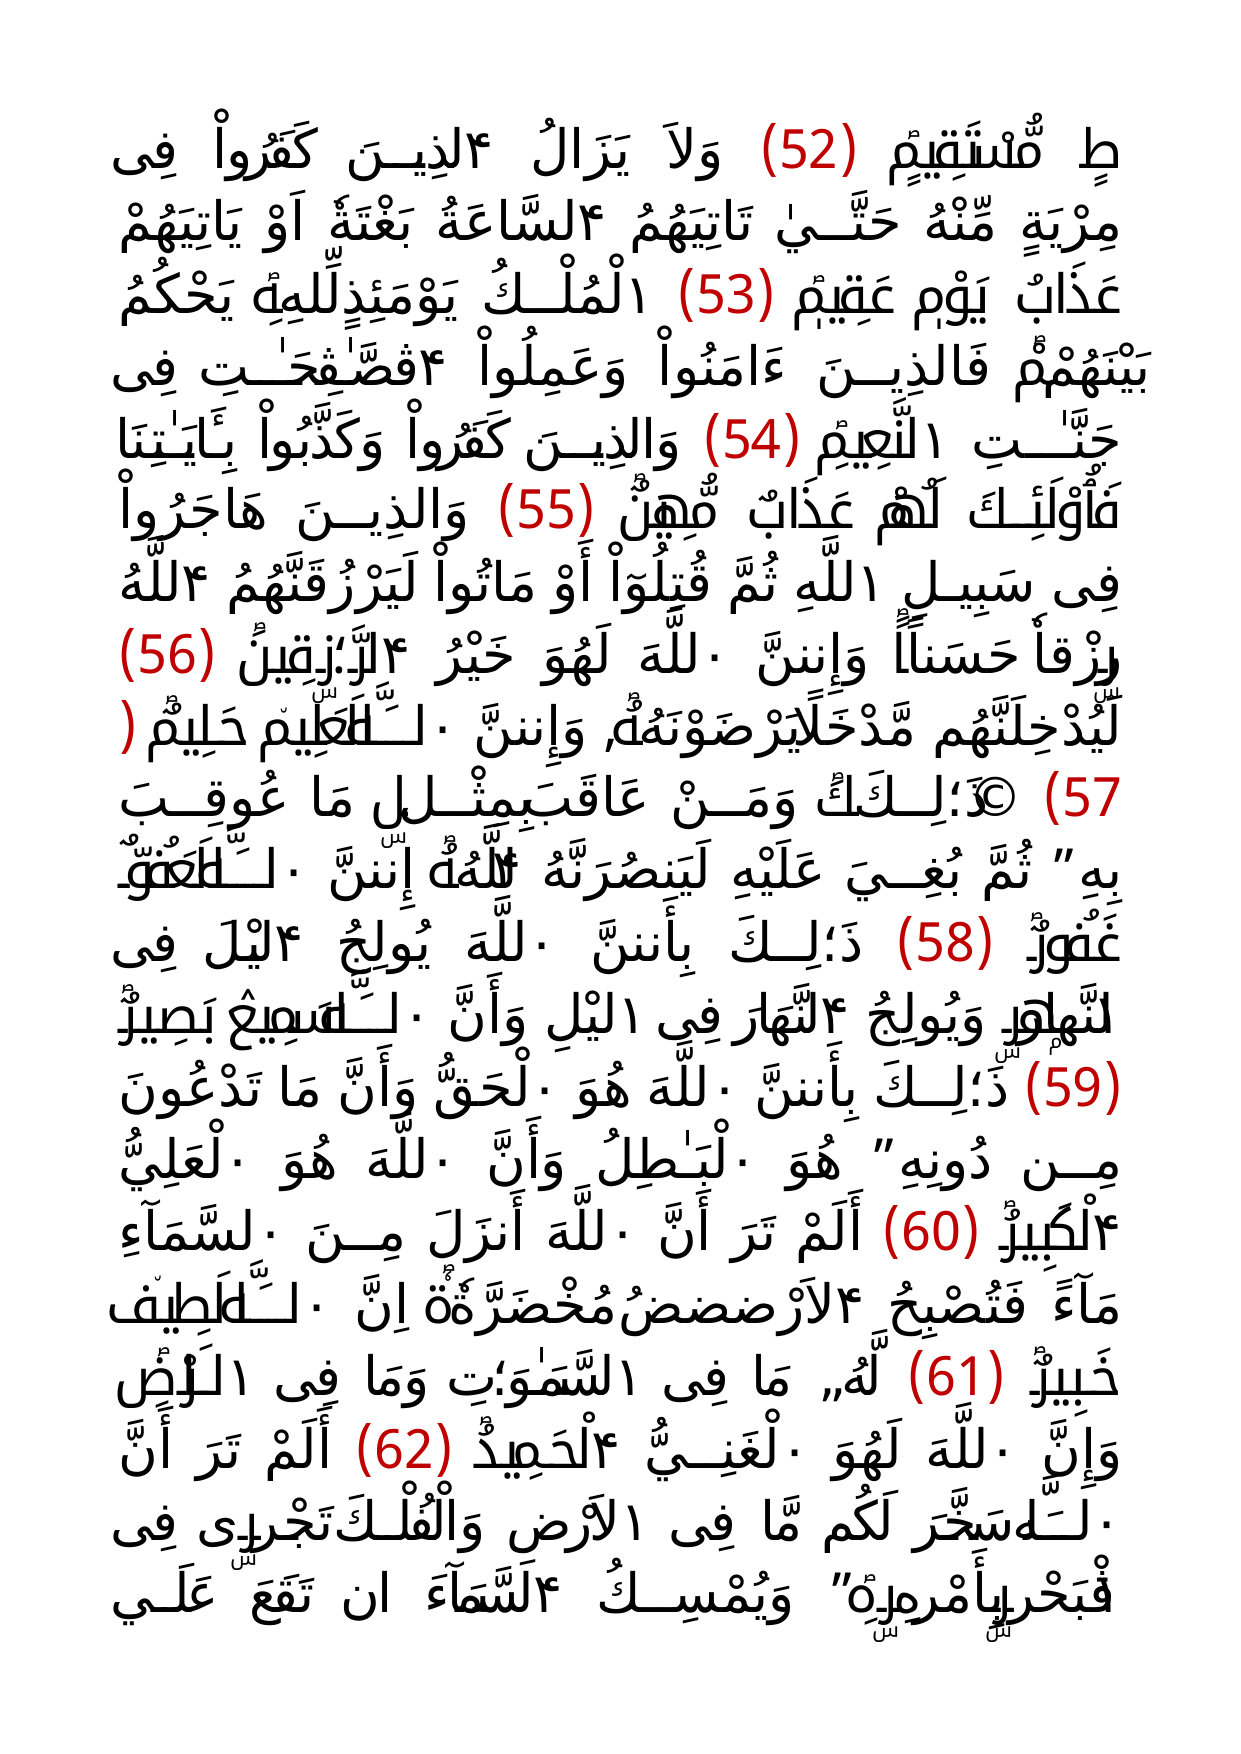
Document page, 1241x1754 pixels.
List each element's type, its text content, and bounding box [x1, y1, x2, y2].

text ¤ بِسْمِ ۱للَّهِ ۱لرَّحْمَـٰنِ ۱لرَّحِيمِ يَـٰٓأَيُّهَا ۰لنَّاسُ èتَّقُواْ رَبَّكُمُؐ; إِنَّ زَلْزَلَةَ ۰لسَّاعَةِ شَيْء٘ عَظِيمٌؐ (1) يَوْمَ تَرَوْنَهَا تَذْهَــلُ كُلُّ مُرْضِعَةٖ عَمَّآ أَرْضَعَتْ وَتَضَعُ كُلُّ ذَاتِ حَمْــل۫ حَمْلَهَا وَتَرَي ۰لنَّاسسسَ سُكَـٰرۭيٰ وَمَا هُم بِسُكَـٰرۭيٰ وَچَكِــنَّ عَذَابَ ۰للَّهِ شَدِيدٌؐ (2) وَمِــنَ ۰لنَّاسسسِ مَـنْ يُّجَـٰدِلُ فِى ۱للَّهِ بِغَيْرۣ عِلْمٍ وَيَتَّبِعُ كُلَّ شَيْطَـٰنٍ مَّرۣيدٍ (3) كُتِــبَ عَلَيْهِ أَنَّهُ„ مَن تَوَلۭاّهُ فَأَنَّهُ„ يُضِلُّهُ„ وَيَهْدِيهِ إِلَــيٰ عَذَابِ ۱لسَّعِيرۣؐ (4) يَـٰٓأَيُّهَا ۰لنَّاسُ إِن كُنتُمْ فِى رَيْــبٍ مِّنَ ۰لْبَعْثِ فَإِنَّا خَلَقْنَـٰكُم مِّن تُرَابٍ ثُمَّ مِــن نُّطْفَةٍ ثُمَّ مِــنْ عَلَقَةٍ ثُمَّ مِــن مُّضْغَةٍ مُّخَلَّقَةٍ وَغَيْرۣ مُخَلَّقَةٍ لِّنُبَيِّــنَ لَكُمْؐ وَنُقِرُّ فِى ۱لاَرْحَامِ مَا نَشَآءُ اِ۬لَيٰٓ أَجَــلٍ مُّسَمّيًؐ ثُمَّ نُخْرۣجُكُمْ طِفْلًا ثُمَّ لِتَبْلُغُوٓاْ أَشُدَّكُمْؐ وَمِنكُم مَّنْ يُّتَوَفّۭيٰ وَمِنكُم مَّنْ يُّرَدُّ إِلَيٰٓ أَرْذَلِ ۱لْعُمُرۣ لِكَيْلاَ يَعْلَمَ مِنۢ بَعْدِ عِلْمٍ شَيْـٔاًؐ وَتَرَي ۰لاَرْضضضَ هَامِدَةً فَإِذَآ أَنزَلْنَا عَلَيْهَا ۰لْمَآءَ "هْتَزَّتْ وَرَبَــتْ وَأَنۢبَتَتْ مِــن كُلِّ زَوْجٙ بَهِيجٍؐ (5) ذَ؛لِكَ بِأَنَّ ۰للَّهَ هُوَ ۰لْحَقُّ وَأَنَّهُ„ يُحْىِ ۱لْمَوْتۭيٰ وَأَنَّهُ„ عَلَــيٰ كُــلّۣ شَيْءٍ قَدِيرٌ (6) وَأَنَّ ۰لسَّاعَةَ ءَاتِيَةٌ لاَّ رَيْبَ فِيهَا وَأَنننَّ ۰للَّهَ يَبْعَــثُ مَـن فِى ۱لْقُبُورۣؐ (7) وَمِــنَ ۰لنَّاسِ مَنْ يُّجَـٰدِلُ فِى ۱للَّهِ بِغَيْرۣ عِلْمٍ وَلاَ هُديً وَلاَ كِتَـٰــبٍ مُّنِيرٍ (8) ثَانِيَ عِطْفِهِ” لِيُضِلَّ عَــن سَبِيـلِ ۱للَّهِؐ لَهُ„ فِى ۱لدُّنْيۭا خِزْيٌؐ وَنُذِيقُهُ„ يَوْمَ ۰لْقِيَـٰمَةِ عَذَابَ ۰لْحَرۣيقِؐ (9) ذَ؛لِــكَ بِمَا قَدَّمَــتْ يَدَ؛كَ وَأَنننَّ ۰للَّهَ لَيْسَ بِظَچَّـمٍ لِّلْعَبِيدِؐ (10) ® وَمِــنَ ۰لنَّاسِ مَنْ يَّعْبُدُ ۴للَّهَ عَلَــيٰ حَرْفٍ فَإِنَ اَصَابَهُ„ خَيْر٘ 'طْمَأَنَّ بِهِ” وَإِنَ اَصَابَتْهُ فِتْنَة٘ 'نقَلَبَ عَلَيٰ وَجْهِهِ” خَسِرَ ۰لدُّنْيۭا وَالاَخِرَةَؐ ذَ؛لِكَ هُوَ ۰لْخُسْرَانُ ۴لْمُبِينُؐ (11) يَدْعُواْ مِن دُونِ ۱للَّهِ مَا لاَ يَضُرُّهُ„ وَمَا لاَ يَنفَعُهُؐ, ذَ؛لِــكَ هُوَ ۰لضَّچَلُ ۴لْبَعِيدُ (12) يَدْعُواْؐ لَمَــن ضَرُّهُ; أَقْرَبُ مِن نَّفْعِهِ” لَبِيــسَ ۰لْمَوْلۭيٰ وَلَبِيــسَ ۰لْعَشِيرُؐ (13) إِنَّ ۰للَّهَ يُدْخِلُ ۴لذِيــنَ ءَامَنُواْ وَعَمِلُواْ ۴ڤصَّـٰڤِحَـٰتِ جَنَّـٰــتٍ تَجْرۣى مِــن تَحْتِهَا ۰لاَنْهَـٰرُؐ إِنَّ ۰للَّهَ يَفْعَــلُ مَا يُرۣيدُؐ (14) مَــن كَانَ يَظُنُّ أَن لَّنْ يَّنصُرَهُ ۴للَّهُ فِى ۱لدُّنْيۭا وَالاَخِرَةِ فَلْيَمْدُدْ بِسَبَــبٖ اِلَــي ۰لسَّمَآءِ ثُمَّ لِيَقْطَعْ فَلْيَنظُرْ هَلْ يُذْهِبَنَّ كَيْدُهُ„ مَا يَغِيظُؐ (15) وَكَذَ؛لِــكَ أَنزَلْنَـٰهُ ءَايَـٰــتٙ بَيِّنَـٰــتٍؐ وَأَنَّ ۰للَّهَ يَهْدِى مَنْ يُّرۣيدُؐ (16) إِنَّ ۰لذِيــنَ ءَامَنُواْ وَالذِيــنَ هَادُواْ وَالصَّـٰبِينَ وَالنَّصَـٰرۭيٰ وَالْمَجُوسَ وَالذِيــنَ أَشْرَكُوٓاْ إِنَّ ۰للَّهَ يَفْصِلُ بَيْنَهُمْ يَوْمَ ۰لْقِيَـٰمَةِؐ إِنَّ ۰للَّهَ عَلَيٰ كُــلّۣ شَيْءٍ شَهِيد٘ؐ (17) اَلَمْ تَرَ أَنَّ ۰للَّهَ يَسْجُدُ لَهُ„ مَـن فِى ۱لسَّمَـٰوَ؛تِ وَمَـن فِى ۱لاَرْضِ وَالشَّمْسُ وَالْقَمَرُ وَاڤنُّجُومُ وَالْجِبَالُ وَاڤشَّجَرُ وَالدَّوَآبُّ وَكَثِيرٌ مِّــنَ ۰لنَّاسِؐ وَكَثِير٘ حَقَّ عَلَيْهِ ۱لْعَذَابُؐ وَمَنْ يُّهِـنِ ۱للَّهُ فَمَا لَهُ„ مِــن مُّكْرۣمٖؐ اِنَّ ۰للَّهَ يَفْعَلُ مَا يَشَآءُؐ ¦ (18) © هَـٰذَ؛نننۣ خَصْمَـٰنِ 'خْتَصَمُواْ فِى رَبِّهِمْؐ فَالذِيــنَ كَفَرُواْ قُطِّعَــتْ لَهُمْ ثِيَابٌ مِّــن نّۭـارٍ يُصَبُّ مِن فَوْقِ رُءُوسِهِمُ ۴لْحَمِيمُ يُصْهَرُ بِهِ” مَا فِى بُطُونِهِمْ وَالْجُلُودُؐ وَلَهُم مَّقَـٰمِعُ مِنْ حَدِيدٍؐ (19) كُلَّمَآ أَرَادُوٓاْ أَنْ يَّخْرُجُواْ مِنْهَا مِنْ غَمّٖ ۷عِيدُواْ فِيهَاؐ وَذُوقُواْ عَذَابَ ۰لْحَرۣيقِؐ (20) إِنَّ ۰للَّهَ يُدْخِلُ ۴لذِيــنَ ءَامَنُواْ وَعَمِلُواْ ۴ڤصَّـٰڤِحَـٰــتِ جَنَّـٰتٍ تَجْرۣى مِــن تَحْتِهَا ۰لاَنْهَـٰرُ يُحَلَّوْنَ فِيهَا مِــنَ اَسَاوۣرَ مِن ذَهَبٍ وَلُؤْلُؤاًؐ وَلِبَاسُهُمْ فِيهَا حَرۣيرٌؐ (21) وَهُدُوٓاْ إِلَي ۰لطَّيِّبِ مِــنَ ۰لْقَوْلِؐ وَهُدُوٓاْ إِلَيٰ صِرَ؛طِ ۱لْحَمِيدِؐ (22) إِنَّ ۰لذِيــنَ كَفَرُواْ وَيَصُدُّونَ عَــن سَبِيـلِ ۱للَّهِ وَاڤْمَسْجِدِ ۱لْحَرَامِ ۱ﻟ﮲ جَعَلْنَـٰهُ لِلنَّاسِ سَوَآء٘ ۱لْعَـٰكِفُ فِيهِ وَالْبَادِؐ” وَمَنْ يُّرۣدْ فِيهِ بِإِلْحَادٙ بِظُلْمٍ نُّذِقْهُ مِــنْ عَذَابٖ اَلِيمٍؐ (23) وَإِذْ بَوَّأْنَا لِإِبْرَ؛هِيمَ مَكَانَ ۰لْبَيْــتِ أَن لاَّ تُشْرۣكككْ بِى شَيْـٔاًؐ وَطَهِّرْ بَيْتِــيَ لِلطَّآئِفِينَ وَالْقَآئِمِينَ وَالرُّكَّعِ ۱لسُّجُودِؐ (24) وَأَذِّن فِى ۱لنَّاسِ بِالْحَجِّ يَاتُوكككَ رۣجَالًا وَعَلَــيٰ كُــلّۣ ضَامِرٍ يَاتِيــنَ مِـن كُلِّ فَجّٖ عَمِيقٍ (25) لِّيَشْهَدُواْ مَنَـٰفِعَ لَهُمْ وَيَذْكُرُواْ èسْمَ ۰للَّهِ فِىٓ أَيَّامٍ مَّعْلُومَـٰتٖ عَلَــيٰ مَا رَزَقَهُم مِّنۢ بَهِيمَةِ ۱لاَنْعَـٰمِؐ فَكُلُواْ مِنْهَا وَأَطْعِمُواْ ۴لْبَآئِسَ ۰لْفَقِيرَؐ (26) ثُمَّ لِيَقْضُواْ تَفَثَهُمْ وَلْيُوفُواْ نُذُورَهُمْ وَلْيَطَّوَّفُواْ بِالْبَيْــتِ ۱لْعَتِيقِؐ (27) ® ذَ؛لِكَؐ وَمَـنْ يُّعَظِّمْ حُرُمَـٰــتِ ۱للَّهِ فَهُوَ خَيْرٌ لَّهُ„ عِندَ رَبِّهِؐ” وَٱُحِلَّتْ لَكُمُ ۴لاَنْعَـٰمُ إِلاَّ مَا يُتْلۭــيٰ عَلَيْكُمْؐ فَاجْتَنِبُواْ ۴لرّۣجْسَ مِنَ ۰لاَوْثَـٰنِ وَاجْتَنِبُواْ قَوْلَ ۰لزُّورۣ (28) حُنَفَآءَ لِلهِ غَيْرَ مُشْرۣكِينَ بِهِؐ” وَمَنْ يُّشْرۣكككْ بِاللَّهِ فَكَأَنَّمَا خَرَّ مِــنَ ۰لسَّمَآءِ فَتَخَطَّفُهُ ۴لطَّيْرُ أَوْ تَهْوۣى بِهِ ۱لرّۣيحُ فِى مَكَانٍ سَحِيقٍؐ (29) ذَ؛لِــكَؐ وَمَنْ يُّعَظِّمْ شَعَـٰٓئِرَ ۰للَّهِ فَإِنَّهَا مِــن تَقْوَي ۰لْقُلُوبِؐ (30) لَكُمْ فِيهَا مَنَـٰفِعُ إِلَيٰٓ أَجَــلٍ مُّسَمّيً ثُمَّ مَحِلُّهَآ إِلَي ۰لْبَيْتِ ۱لْعَتِيقِؐ (31) وَلِكُــلّۣ ٱُمَّةٍ جَعَلْنَا مَنسَكاً لِّيَذْكُرُواْ èسْمَ ۰للَّهِ عَلَيٰ مَا رَزَقَهُم مِّـنۢ بَهِيمَةِ ۱لاَنْعَـٰمِؐ فَإِچَهُكُمُ; إِچَهٌ وَ؛حِدٌؐ فَلَهُ; أَسْلِمُواْؐ وَبَشِّرۣ ۱ڤْمُخْبِتِينَ (32) ۰لذِينَ إِذَا ذُكِرَ ۰للَّهُ وَجِلَتْ قُلُوبُهُمْ وَالصَّـٰبِـرۣيــنَ عَلَــيٰ مَآ أَصَابَهُمْ وَالْمُقِيمِى ۱لصَّلَوٰةِ وَمِمَّا رَزَقْنَـٰهُمْ يُنفِقُونَؐ (33) وَالْبُدْنَ جَعَلْنَـٰهَا لَكُم مِّن شَعَـٰٓئِرۣ ۱للَّهِ لَكُمْ فِيهَا خَيْرٌؐ فَاذْكُرُواْ èسْمَ ۰للَّهِ عَلَيْهَا صَوَآفَّؐ فَإِذَا وَجَبَــتْ جُنُوبُهَا فَكُلُواْ مِنْهَا وَأَطْعِمُواْ ۴لْقَانِعَ وَالْمُعْتَرَّؐ كَذَ؛لِــكَ سَخَّرْنَـٰهَا لَكُمْ لَعَلَّكُمْ تَشْكُرُونَؐ (34) لَنْ يَّنَالَ ۰للَّهَ لُحُومُهَا وَلاَ دِمَآؤُهَا وَچَكِـنْ يَّنَالُهُ ۴لتَّقْوۭيٰ مِنكُمْؐ كَذَ؛لِــكَ سَخَّرَهَا لَكُمْ لِتُكَبِّرُواْ ۴للَّهَ عَلَيٰ مَا هَدۭيٰكُمْؐ وَبَشِّرۣ ۱ڤْمُحْسِنِينَؐ (35) ¥ إِنَّ ۰للَّهَ يُدَ؛فِعُ عَـنِ ۱لذِينَ ءَامَنُوٓاْؐ إِنَّ ۰للَّهَ لاَ يُحِــبُّ كُلَّ خَوَّانٍ كَفُورٖؐ (36) ۷ذِنَ لِلذِينَ يُقَـٰتَلُونَ بِأَنَّهُمْ ظُلِمُواْؐ وَإِنننَّ ۰للَّهَ عَلَــيٰ نَصْرۣهِمْ لَقَدِير٘ؐ (37) ۱لذِيــنَ ٱُخْرۣجُواْ مِن دِيۭـٰرۣهِم بِغَيْرۣ حَقّٖ اِلٓاَّ أَنْ يَّقُولُواْ رَبُّنَا ۰للَّهُؐ وَلَوْلاَ دِفَـٰعُ ۴للَّهِ ۱لنَّاسسسَ بَعْضَهُم بِبَعْــضٍ لَّهُدِمَــتْ صَوَ؛مِعُ وَبِيَعٌ وَصَلَوَ؛تٌ وَمَسَـٰجِدُ يُذْكَرُ فِيهَا "سْمُ ۴للَّهِ كَثِيراًؐ وَلَيَنصُرَنَّ ۰للَّهُ مَـنْ يَّنصُرُهُؐ; إِنَّ ۰للَّهَ لَقَوۣيّﹲ عَزۣيز٘ؐ (38) ۱لذِينَ إِن مَّكَّنَّـٰهُمْ فِى ۱لاَرْضضضِ أَقَامُواْ ۴لصَّلَوٰةَ وَءَاتَوُاْ ۴لزَّكَوٰةَ وَأَمَرُواْ بِالْمَعْرُوفِ وَنَهَوْاْ عَـنِ ۱لْمُنكَرۣؐ وَلِلهِ عَـٰقِبَةُ ۴لاُمُورۣؐ (39) وَإِنْ يُّكَذِّبُوكككَ فَقَدْ كَذَّبَــتْ قَبْلَهُمْ قَوْمُ نُوحٍ وَعَادٌ وَثَمُودُ (40) وَقَوْمُ إِبْرَ؛هِيمَ وَقَوْمُ لُوطٍ (41) وَأَصْحَـٰبُ مَدْيَنَؐ وَكُذِّبَ مُوسۭيٰؐ فَأَمْلَيْتُ لِلْكۭـٰفِـرۣينَ ثُمَّ أَخَذتُّهُمْؐ فَكَيْفَ كَانَ نَكِيرۣؐ” (42) فَكَأَيِّــن مِّـن قَرْيَةٖ اَهْلَكْنَـٰهَا وَهِيَ ظَالِمَةٌ فَهِــيَ خَاوۣيَة٘ عَلَيٰ عُرُوشِهَا وَبِيرٍ مُّعَطَّلَةٍ وَقَصْرٍ مَّشِيدٖؐ (43) اَفَلَمْ يَسِيرُواْ فِى ۱لاَرْضضضِ فَتَكُونَ لَهُمْ قُلُوبٌ يَعْقِلُونَ بِهَآ أَوَ —اذَانٌ يَسْمَعُونَ بِهَاؐ فَإِنَّهَا لاَ تَعْمَي ۰لاَبْصَـٰرُ وَچَكِــن تَعْمَــي ۰لْقُلُوبُ ۴لتِى فِى ۱لصُّدُورۣؐ (44) وَيَسْتَعْجِلُونَــكَ بِالْعَذَابِؐ وَلَــنْ يُّخْلِفَ ۰للَّهُ وَعْدَهُؐ, وَإِنَّ يَوْماٗ عِندَ رَبِّــكَ كَأَلْفِ سَنَةٍ مِّمَّا تَعُدُّونَؐ (45) وَكَأَيِّن مِّـن قَرْيَةٖ اَمْلَيْــتُ لَهَا وَهِــيَ ظَالِمَةٌ ثُمَّ أَخَذتُّهَاؐ وَإِلَــيَّ ۰لْمَصِيرُؐ (46) ® قُلْ يَـٰٓأَيُّهَا ۰لنَّاسُ إِنَّمَآ أَنَا لَكُمْ نَذِيرٌ مُّبِينٌؐ (47) فَالذِينَ ءَامَنُواْ وَعَمِلُواْ ۴ڤصَّـٰڤِحَـٰــتِ لَهُم مَّغْفِرَةٌ وَرۣزْقٌ كَرۣيمٌؐ (48) وَالذِيــنَ سَعَوْاْ فِىٓ ءَايَـٰتِنَا مُعَـٰجِزۣينَ ٱُوْلَئِــكَ أَصْحَـٰبُ ۴لْجَحِيمِؐ (49) وَمَآ أَرْسَلْنَا مِــن قَبْلِــكَ مِن رَّسُولٍ وَلاَ نَبِىٓءٖ اِلٓاَّ إِذَا تَمَنّۭيٰٓ أَلْقَــي ۰لشَّيْطَـٰنُ فِىٓ ٱُمْنِيَّتِهِ” فَيَنسَخُ ۴للَّهُ مَا يُلْقِى ۱لشَّيْطَـٰنُ ثُمَّ يُحْكِمُ ۴للَّهُ ءَايَـٰتِهِ” وَاللَّهُ عَلِيم٘ حَكِيمٌ (50) ڤِّيَجْعَلَ مَا يُلْقِى ۱لشَّيْطَـٰنُ فِتْنَةً لِّلذِينَ فِى قُلُوبِهِم مَّرَضٌ وَالْقَاسِيَةِ قُلُوبُهُمْؐ وَإِنَّ ۰لظَّـٰلِمِينَ لَفِى شِقَاقٙ بَعِيدٍؐ (51) وَلِيَعْلَمَ ۰لذِينَ ٱُوتُواْ ۴لْعِلْمَ أَنَّهُ ۴لْحَـقُّ مِن رَّبِّــكَ فَيُومِنُواْ بِهِ” فَتُخْبِــتَ لَهُ„ قُلُوبُهُمْؐ وَإِنَّ ۰للَّهَ لَهَادِ ۱لذِيــنَ ءَامَنُوٓاْ إِلَــيٰ صِرَ؛طٍ مُّسْتَقِيمٍؐ (52) وَلاَ يَزَالُ ۴لذِيــنَ كَفَرُواْ فِى مِرْيَةٍ مِّنْهُ حَتَّــيٰ تَاتِيَهُمُ ۴لسَّاعَةُ بَغْتَةٗ اَوْ يَاتِيَهُمْ عَذَابُ يَوْمٖ عَقِيمٖؐ (53) ۱لْمُلْــكُ يَوْمَئِذٍ لِّلهِؐ يَحْكُمُ بَيْنَهُمْؐ فَالذِيــنَ ءَامَنُواْ وَعَمِلُواْ ۴ڤصَّـٰڤِحَـٰــتِ فِى جَنَّـٰــتِ ۱لنَّعِيمِؐ (54) وَالذِيــنَ كَفَرُواْ وَكَذَّبُواْ بِـَٔايَـٰتِنَا فَٱُوْلَئِــكَ لَهُمْ عَذَابٌ مُّهِينٌؐ (55) وَالذِيــنَ هَاجَرُواْ فِى سَبِيـلِ ۱للَّهِ ثُمَّ قُتِلُوٓاْ أَوْ مَاتُواْ لَيَرْزُقَنَّهُمُ ۴للَّهُ رۣزْقاٗ حَسَناًؐ وَإِنننَّ ۰للَّهَ لَهُوَ خَيْرُ ۴لرَّ؛زۣقِينَؐ (56) لَيُدْخِلَنَّهُم مَّدْخَلًا يَرْضَوْنَهُؐ, وَإِنننَّ ۰للَّهَ لَعَلِيم٘ حَلِيمٌؐ (57) © ذَ؛لِــكَؐ وَمَــنْ عَاقَبَ بِمِثْــلۣ مَا عُوقِــبَ بِهِ” ثُمَّ بُغِــيَ عَلَيْهِ لَيَنصُرَنَّهُ ۴للَّهُؐ إِنننَّ ۰للَّهَ لَعَفُوّﹲ غَفُورٌؐ (58) ذَ؛لِــكَ بِأَنننَّ ۰للَّهَ يُولِجُ ۴ليْلَ فِى ۱لنَّهۭارۣ وَيُولِجُ ۴لنَّهَارَ فِى ۱ليْلِ وَأَنَّ ۰للَّهَ سَمِيعٛ بَصِيرٌؐ (59) ذَ؛لِــكَ بِأَنننَّ ۰للَّهَ هُوَ ۰لْحَقُّ وَأَنَّ مَا تَدْعُونَ مِــن دُونِهِ” هُوَ ۰لْبَـٰطِلُ وَأَنَّ ۰للَّهَ هُوَ ۰لْعَلِيُّ ۴لْكَبِيرُؐ (60) أَلَمْ تَرَ أَنَّ ۰للَّهَ أَنزَلَ مِــنَ ۰لسَّمَآءِ مَآءً فَتُصْبِحُ ۴لاَرْضضضُ مُخْضَرَّةٗؐ اِنَّ ۰للَّهَ لَطِيف٘ خَبِيرٌؐ (61) لَّهُ„ مَا فِى ۱لسَّمَـٰوَ؛تِ وَمَا فِى ۱لاَرْضِؐ وَإِنَّ ۰للَّهَ لَهُوَ ۰لْغَنِــيُّ ۴لْحَمِيدُؐ (62) أَلَمْ تَرَ أَنَّ ۰للَّهَ سَخَّرَ لَكُم مَّا فِى ۱لاَرْضِ وَالْفُلْــكَ تَجْرۣى فِى ۱ڤْبَحْرۣ بِأَمْرۣهِؐ” وَيُمْسِــكُ ۴لسَّمَآءَ ان تَقَعَ عَلَــي ۰لاَرْضِ إِلاَّ بِإِذْنِهِؐ“ إِنَّ ۰للَّهَ بِالنَّاسِ لَرَءُوفٌ رَّحِيمٌؐ (63) وَهُوَ ۰ﻟـذِىٓ أَحْيۭاكُمْ ثُمَّ يُمِيتُكُمْؐ ثُمَّ يُحْيِيكُمُؐ; إِنَّ ۰لِانسَـٰــنَ لَكَفُورٌؐ (64) لِّكُلِّ ٱُمَّةٍ جَعَلْنَا مَنسَكاٗ هُمْ نَاسِكُوهُؐ فَلاَ يُنَـٰزۣعُنَّكَ فِى ۱لاَمْرۣؐ وَادْعُ إِلَيٰ رَبِّكَؐ إِنَّــكَ لَعَلَــيٰ هُديً مُّسْتَقِيمٍؐ (65) وَإِن جَـٰدَلُوكككَ فَقُـلِ ۱للَّهُ أَعْلَمُ بِمَا تَعْمَلُونَؐ (66) ۰للَّهُ يَحْكُمُ بَيْنَكُمْ يَوْمَ ۰لْقِيَـٰمَةِ فِيمَا كُنتُمْ فِيهِ تَخْتَلِفُونَؐ (67) أَلَمْ تَعْلَمَ اَنَّ ۰للَّهَ يَعْلَمُ مَا فِى ۱لسَّمَآءِ وَالاَرْضِؐ إِنَّ ذَ؛لِكَ فِى كِتَـٰبٖؐ اِنَّ ذَ؛لِكَ عَلَــي ۰للَّهِ يَسِيرٌؐ (68) وَيَعْبُدُونَ مِن دُونِ ۱للَّهِ مَا لَمْ يُنَزّۣلْ بِهِ” سُلْطَـٰناً وَمَا لَيْــسَ لَهُم بِهِ” عِلْمٌؐ وَمَا لِلظَّـٰلِمِينَ مِــن نَّصِيرٍؐ (69) ® وَإِذَا تُتْلۭــيٰ عَلَيْهِمُ; ءَايَـٰتُنَا بَيِّنَـٰتٍ تَعْرۣفُ فِى وُجُوهِ ۱لذِيــنَ كَفَرُواْ ۴لْمُنكَرَ يَكَادُونَ يَسْطُونَ بِالذِينَ يَتْلُونَ عَلَيْهِمُ; ءَايَـٰتِنَاؐ قُلَ اَفَٱُنَبِّيؖكُم بِشَرٍّ مِّــن ذَ؛لِكُمُؐ ۴لنَّارُ وَعَدَهَا ۰للَّهُ ۴لذِيــنَ كَفَرُواْؐ وَبِيــسَ ۰لْمَصِيرُؐ (70) يَـٰٓأَيُّهَا ۰لنَّاسسسُ ضُرۣبَ مَثَلٌ فَاسْتَمِعُواْ لَهُؐ; إِنَّ ۰لذِيــنَ تَدْعُونَ مِــن دُونِ ۱للَّهِ لَــنْ يَّخْلُقُواْ ذُبَاباً وَلَوۣ 'جْتَمَعُواْ لَهُؐ, وَإِنْ يَّسْلُبْهُمُ ۴لذُّبَابُ شَيْـٔاً لاَّ يَسْتَنقِذُوهُ مِنْهُؐ ضَعُفَ ۰لطَّالِــبُ وَالْمَطْلُوبُؐ (71) مَا قَدَرُواْ ۴للَّهَ حَــقَّ قَدْرۣهِؐ“ إِنَّ ۰للَّهَ لَقَوۣيّﹲ عَزۣيز٘ؐ (72) ۱للَّهُ يَصْطَفِى مِــنَ ۰لْمَلَئِكَةِ رُسُلًا وَمِــنَ ۰لنَّاسِؐ إِنَّ ۰للَّهَ سَمِيعٛ بَصِيرٌؐ (73) يَعْلَمُ مَا بَيْنَ أَيْدِيهِمْ وَمَا خَلْفَهُمْؐ وَإِلَي ۰للَّهِ تُرْجَعُ ۴لاُمُورُؐ (74) يَـٰٓأَيُّهَا ۰لذِيــنَ ءَامَنُواْ èرْكَعُواْ وَاسْجُدُواْ وَاعْبُدُواْ رَبَّكُمْ وَافْعَلُواْ ۴لْخَيْرَ لَعَلَّكُمْ تُفْلِحُونَؐ (75) وَجَـٰهِدُواْ فِى ۱للَّهِ حَقَّ جِهَادِهِؐ” هُوَ "جْتَبۭيٰكُمْؐ وَمَا جَعَــلَ عَلَيْكُمْ فِى ۱لدِّينِ مِنْ حَرَجٍؐ مِّلَّةَ أَبِيكُمُ; إِبْرَ؛هِيمَؐ هُوَ سَمّۭيٰكُمُ ۴لْمُسْلِمِينَ مِن قَبْلُ وَفِى هَـٰذَا لِيَكُونَ ۰لرَّسُولُ شَهِيداٗ عَلَيْكُمْ وَتَكُونُواْ شُهَدَآءَ عَلَــي ۰لنَّــاسِؐ فَأَقِيمُواْ ۴لصَّلَوٰةَ وَءَاتُواْ ۴لزَّكَوٰةَؐ وَاعْتَصِمُواْ بِاللَّهِؐ هُوَ مَوْلۭيٰكُمْؐ فَنِعْمَ ۰لْمَوْلۭيٰؐ وَنِعْمَ ۰لنَّصِيرُ (76) [118, 118, 1122, 1635]
